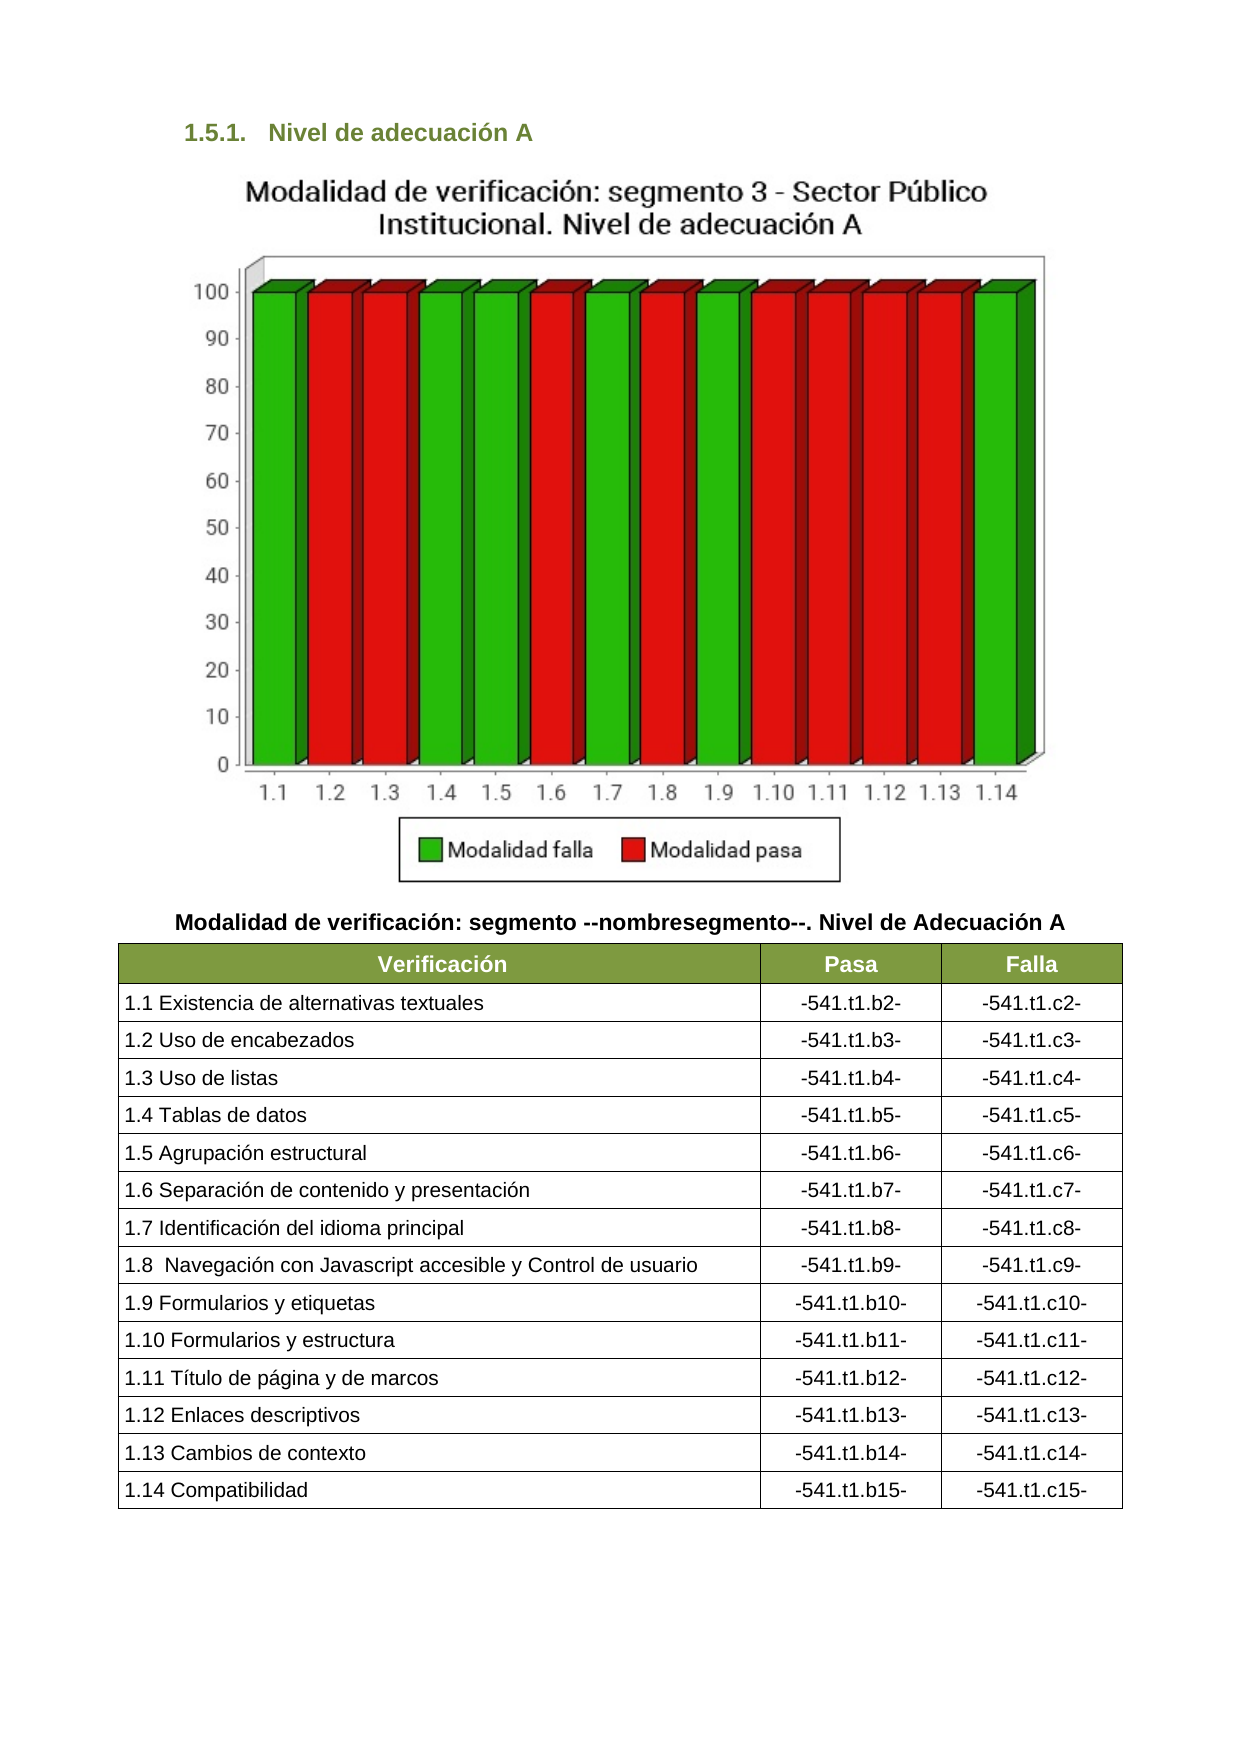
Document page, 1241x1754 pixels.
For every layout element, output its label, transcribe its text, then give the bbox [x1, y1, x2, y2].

table_cell 1.12 Enlaces descriptivos [119, 1397, 760, 1433]
table_cell -541.t1.b15- [761, 1472, 941, 1508]
table_cell -541.t1.b8- [761, 1209, 941, 1246]
table_cell -541.t1.b11- [761, 1322, 941, 1358]
subtitle Nivel de adecuación A [177, 118, 1122, 147]
table_cell 1.6 Separación de contenido y presentación [119, 1172, 760, 1208]
table_cell 1.11 Título de página y de marcos [119, 1359, 760, 1396]
table_header Verificación [119, 944, 760, 983]
table_cell -541.t1.c10- [942, 1284, 1122, 1321]
table_cell -541.t1.c5- [942, 1097, 1122, 1133]
table_cell -541.t1.b14- [761, 1434, 941, 1471]
table_cell -541.t1.c14- [942, 1434, 1122, 1471]
table_cell -541.t1.b12- [761, 1359, 941, 1396]
table_cell -541.t1.b3- [761, 1022, 941, 1058]
table_cell -541.t1.c2- [942, 984, 1122, 1021]
table_cell -541.t1.c15- [942, 1472, 1122, 1508]
table_cell -541.t1.c8- [942, 1209, 1122, 1246]
table_cell 1.4 Tablas de datos [119, 1097, 760, 1133]
table_cell -541.t1.b5- [761, 1097, 941, 1133]
table_cell -541.t1.c7- [942, 1172, 1122, 1208]
table_header Pasa [761, 944, 941, 983]
table_cell 1.9 Formularios y etiquetas [119, 1284, 760, 1321]
table_cell -541.t1.c12- [942, 1359, 1122, 1396]
table_cell -541.t1.c6- [942, 1134, 1122, 1171]
table_cell 1.1 Existencia de alternativas textuales [119, 984, 760, 1021]
table_cell 1.2 Uso de encabezados [119, 1022, 760, 1058]
table_header Falla [942, 944, 1122, 983]
text Modalidad de verificación: segmento --nombresegmento--. Nivel de Adecuación A [118, 909, 1122, 935]
table_cell -541.t1.c13- [942, 1397, 1122, 1433]
table_cell -541.t1.b6- [761, 1134, 941, 1171]
table_cell -541.t1.b9- [761, 1247, 941, 1283]
table_cell 1.5 Agrupación estructural [119, 1134, 760, 1171]
table_cell -541.t1.c9- [942, 1247, 1122, 1283]
table_cell -541.t1.c11- [942, 1322, 1122, 1358]
table_cell 1.14 Compatibilidad [119, 1472, 760, 1508]
table_cell -541.t1.c3- [942, 1022, 1122, 1058]
table_cell 1.8 Navegación con Javascript accesible y Control de usuario [119, 1247, 760, 1283]
table_cell -541.t1.b2- [761, 984, 941, 1021]
table_cell -541.t1.b4- [761, 1059, 941, 1096]
table_cell 1.10 Formularios y estructura [119, 1322, 760, 1358]
picture [178, 174, 1062, 884]
table_cell -541.t1.b10- [761, 1284, 941, 1321]
table_cell -541.t1.c4- [942, 1059, 1122, 1096]
table_cell -541.t1.b7- [761, 1172, 941, 1208]
table_cell 1.3 Uso de listas [119, 1059, 760, 1096]
table_cell -541.t1.b13- [761, 1397, 941, 1433]
table_cell 1.13 Cambios de contexto [119, 1434, 760, 1471]
table_cell 1.7 Identificación del idioma principal [119, 1209, 760, 1246]
